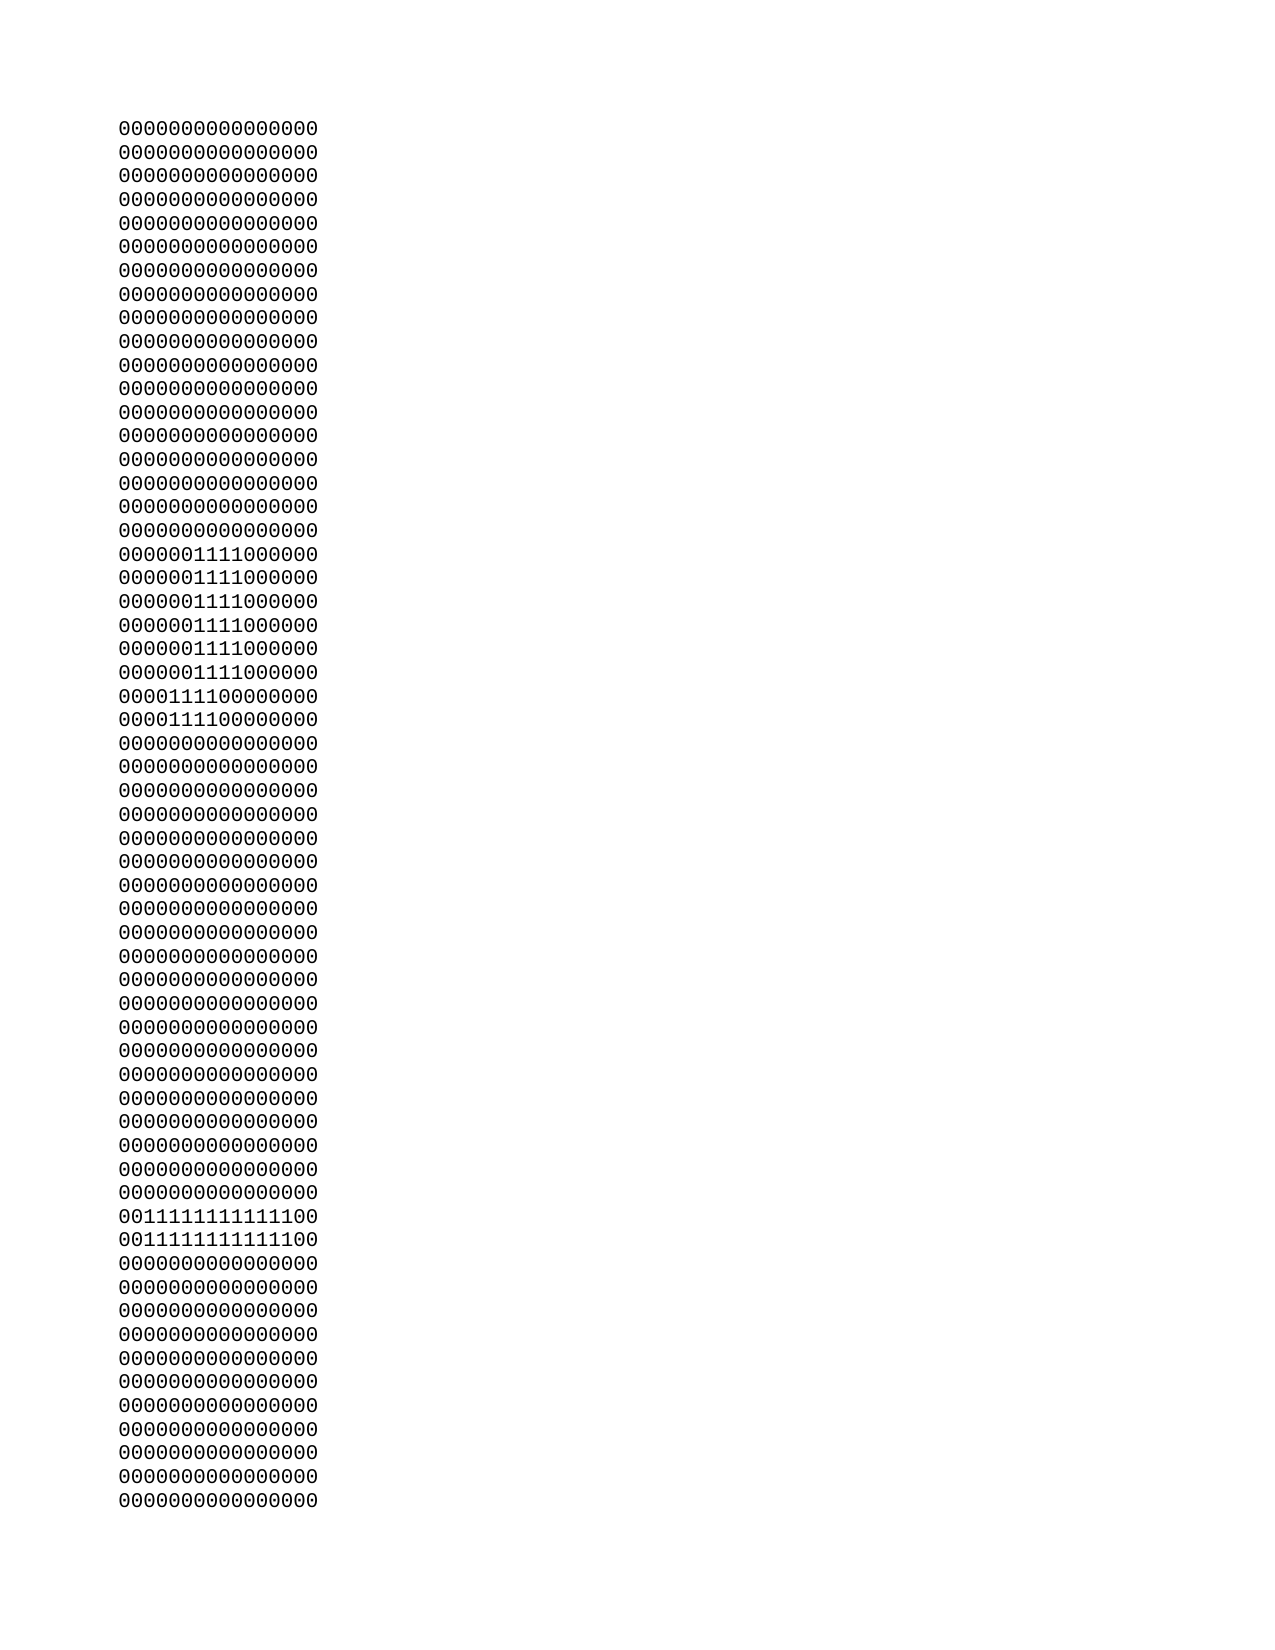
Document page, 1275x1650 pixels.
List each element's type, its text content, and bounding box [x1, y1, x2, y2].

text 0000000000000000 [118, 284, 1157, 307]
text 0000000000000000 [118, 827, 1157, 851]
text 0000000000000000 [118, 449, 1157, 473]
text 0000000000000000 [118, 969, 1157, 993]
text 0000000000000000 [118, 875, 1157, 898]
text 0000000000000000 [118, 260, 1157, 284]
text 0000000000000000 [118, 1300, 1157, 1324]
text 0000000000000000 [118, 378, 1157, 402]
text 0000001111000000 [118, 544, 1157, 567]
text 0000000000000000 [118, 1419, 1157, 1442]
text 0000000000000000 [118, 1017, 1157, 1040]
text 0000000000000000 [118, 946, 1157, 969]
text 0000111100000000 [118, 709, 1157, 733]
text 0000000000000000 [118, 520, 1157, 544]
text 0000000000000000 [118, 1111, 1157, 1135]
text 0000000000000000 [118, 1466, 1157, 1489]
text 0000000000000000 [118, 1088, 1157, 1111]
text 0000001111000000 [118, 591, 1157, 615]
text 0000000000000000 [118, 236, 1157, 260]
text 0000000000000000 [118, 1371, 1157, 1395]
text 0000000000000000 [118, 1040, 1157, 1064]
text 0000000000000000 [118, 733, 1157, 757]
text 0000000000000000 [118, 1277, 1157, 1300]
text 0000000000000000 [118, 780, 1157, 804]
text 0000000000000000 [118, 165, 1157, 189]
text 0000001111000000 [118, 567, 1157, 591]
text 0000000000000000 [118, 496, 1157, 520]
text 0000000000000000 [118, 922, 1157, 946]
text 0011111111111100 [118, 1206, 1157, 1229]
text 0000001111000000 [118, 662, 1157, 686]
text 0011111111111100 [118, 1229, 1157, 1253]
text 0000000000000000 [118, 473, 1157, 496]
text 0000000000000000 [118, 1135, 1157, 1158]
text 0000000000000000 [118, 354, 1157, 378]
text 0000000000000000 [118, 1158, 1157, 1182]
text 0000000000000000 [118, 993, 1157, 1017]
text 0000000000000000 [118, 142, 1157, 165]
text 0000000000000000 [118, 757, 1157, 780]
text 0000000000000000 [118, 1253, 1157, 1277]
text 0000000000000000 [118, 1489, 1157, 1513]
text 0000001111000000 [118, 615, 1157, 638]
text 0000000000000000 [118, 307, 1157, 331]
text 0000000000000000 [118, 1182, 1157, 1206]
text 0000000000000000 [118, 1442, 1157, 1466]
text 0000000000000000 [118, 189, 1157, 213]
text 0000000000000000 [118, 1395, 1157, 1419]
text 0000000000000000 [118, 213, 1157, 236]
text 0000000000000000 [118, 426, 1157, 449]
text 0000000000000000 [118, 851, 1157, 875]
text 0000000000000000 [118, 804, 1157, 827]
text 0000000000000000 [118, 402, 1157, 426]
text 0000000000000000 [118, 1064, 1157, 1088]
text 0000000000000000 [118, 331, 1157, 354]
text 0000000000000000 [118, 898, 1157, 922]
text 0000001111000000 [118, 638, 1157, 662]
text 0000000000000000 [118, 118, 1157, 142]
text 0000111100000000 [118, 686, 1157, 709]
text 0000000000000000 [118, 1348, 1157, 1371]
text 0000000000000000 [118, 1324, 1157, 1348]
